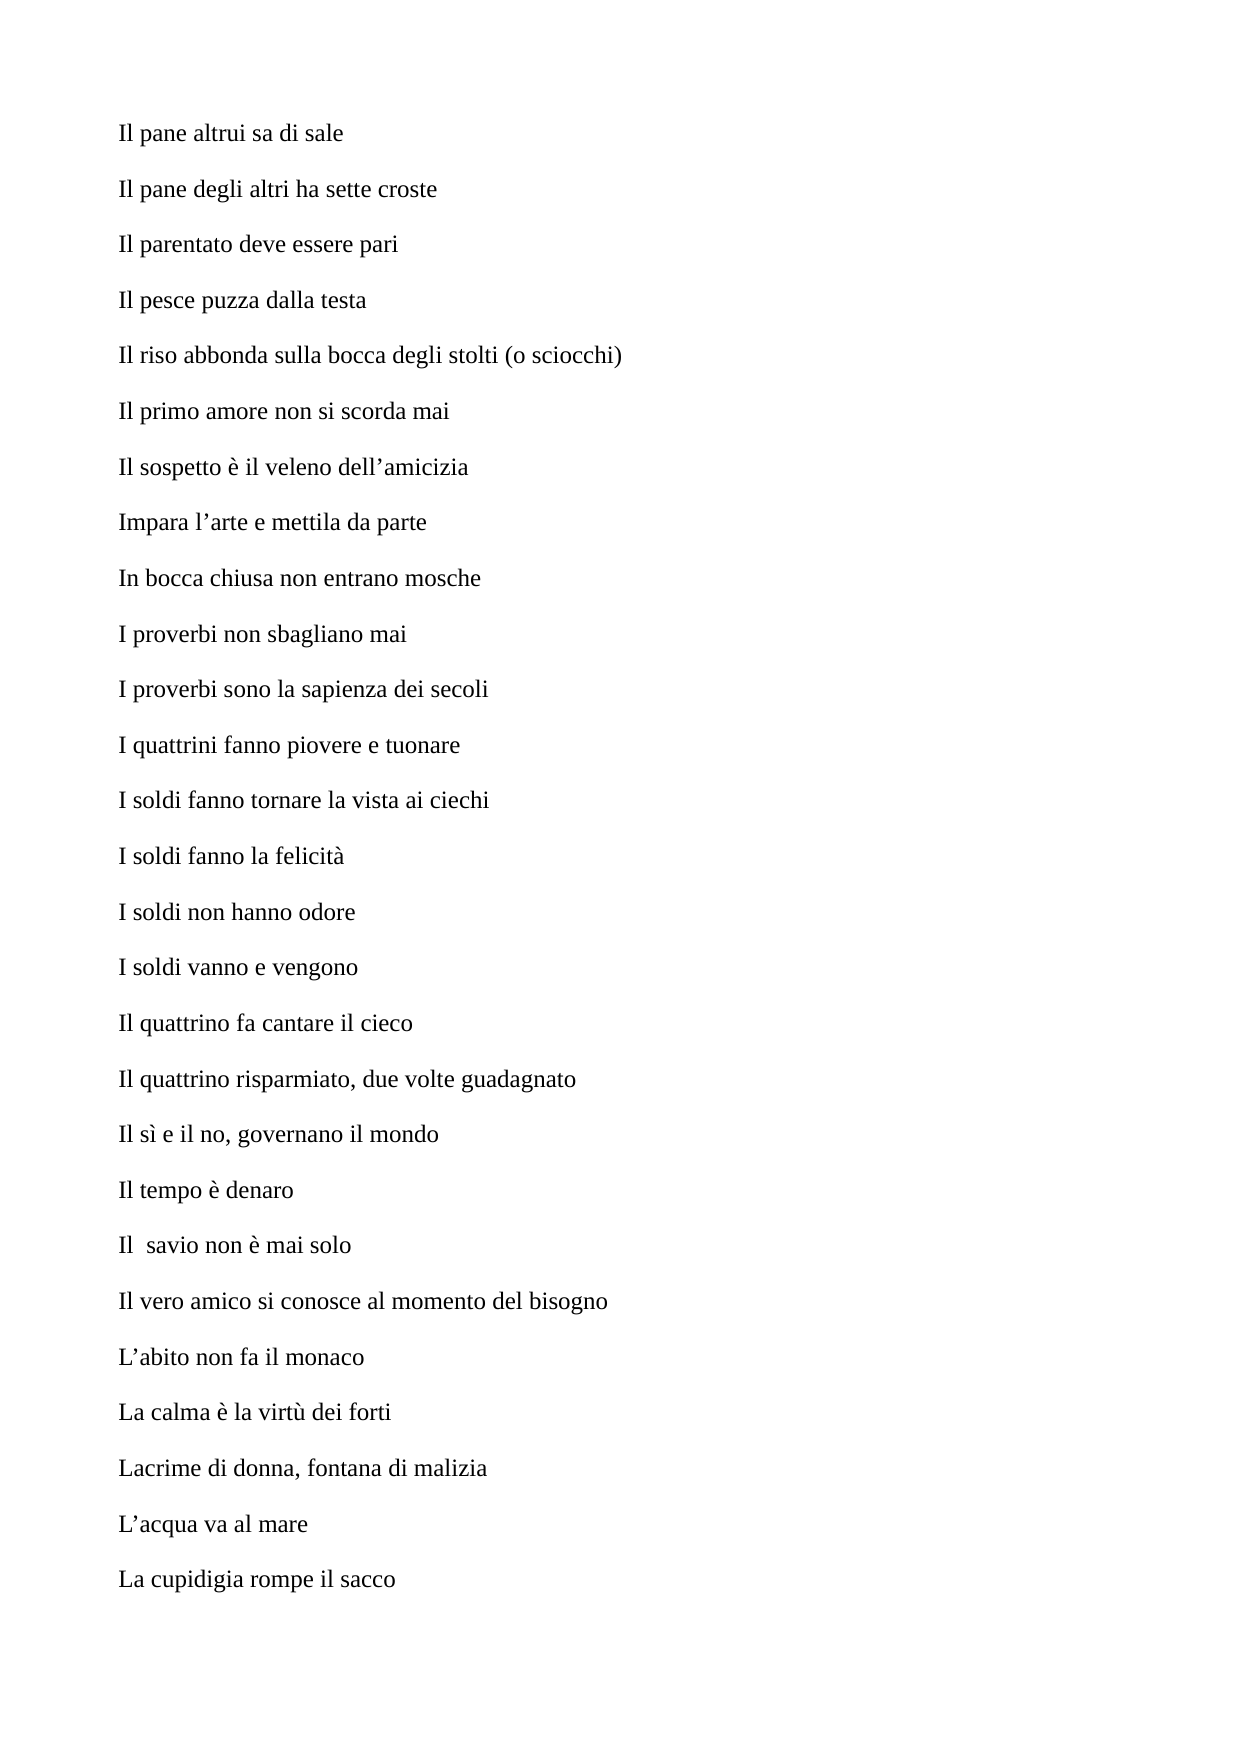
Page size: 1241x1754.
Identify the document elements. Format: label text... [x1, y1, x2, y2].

text Il sospetto è il veleno dell’amicizia [118, 452, 1122, 481]
text La calma è la virtù dei forti [118, 1397, 1122, 1426]
text Il pane altrui sa di sale [118, 118, 1122, 147]
text Lacrime di donna, fontana di malizia [118, 1453, 1122, 1482]
text Il pesce puzza dalla testa [118, 285, 1122, 314]
text La cupidigia rompe il sacco [118, 1564, 1122, 1593]
text In bocca chiusa non entrano mosche [118, 563, 1122, 592]
text Il pane degli altri ha sette croste [118, 174, 1122, 202]
text Il parentato deve essere pari [118, 229, 1122, 258]
text Il quattrino risparmiato, due volte guadagnato [118, 1064, 1122, 1092]
text Il riso abbonda sulla bocca degli stolti (o sciocchi) [118, 341, 1122, 369]
text Il sì e il no, governano il mondo [118, 1119, 1122, 1148]
text Impara l’arte e mettila da parte [118, 507, 1122, 536]
text I proverbi non sbagliano mai [118, 619, 1122, 647]
text I soldi vanno e vengono [118, 952, 1122, 981]
text Il vero amico si conosce al momento del bisogno [118, 1286, 1122, 1315]
text Il quattrino fa cantare il cieco [118, 1008, 1122, 1037]
text I proverbi sono la sapienza dei secoli [118, 674, 1122, 703]
text I soldi fanno la felicità [118, 841, 1122, 870]
text L’acqua va al mare [118, 1509, 1122, 1537]
text I soldi fanno tornare la vista ai ciechi [118, 786, 1122, 814]
text Il savio non è mai solo [118, 1231, 1122, 1259]
text Il primo amore non si scorda mai [118, 396, 1122, 425]
text Il tempo è denaro [118, 1175, 1122, 1204]
text I soldi non hanno odore [118, 897, 1122, 926]
text L’abito non fa il monaco [118, 1342, 1122, 1371]
text I quattrini fanno piovere e tuonare [118, 730, 1122, 759]
